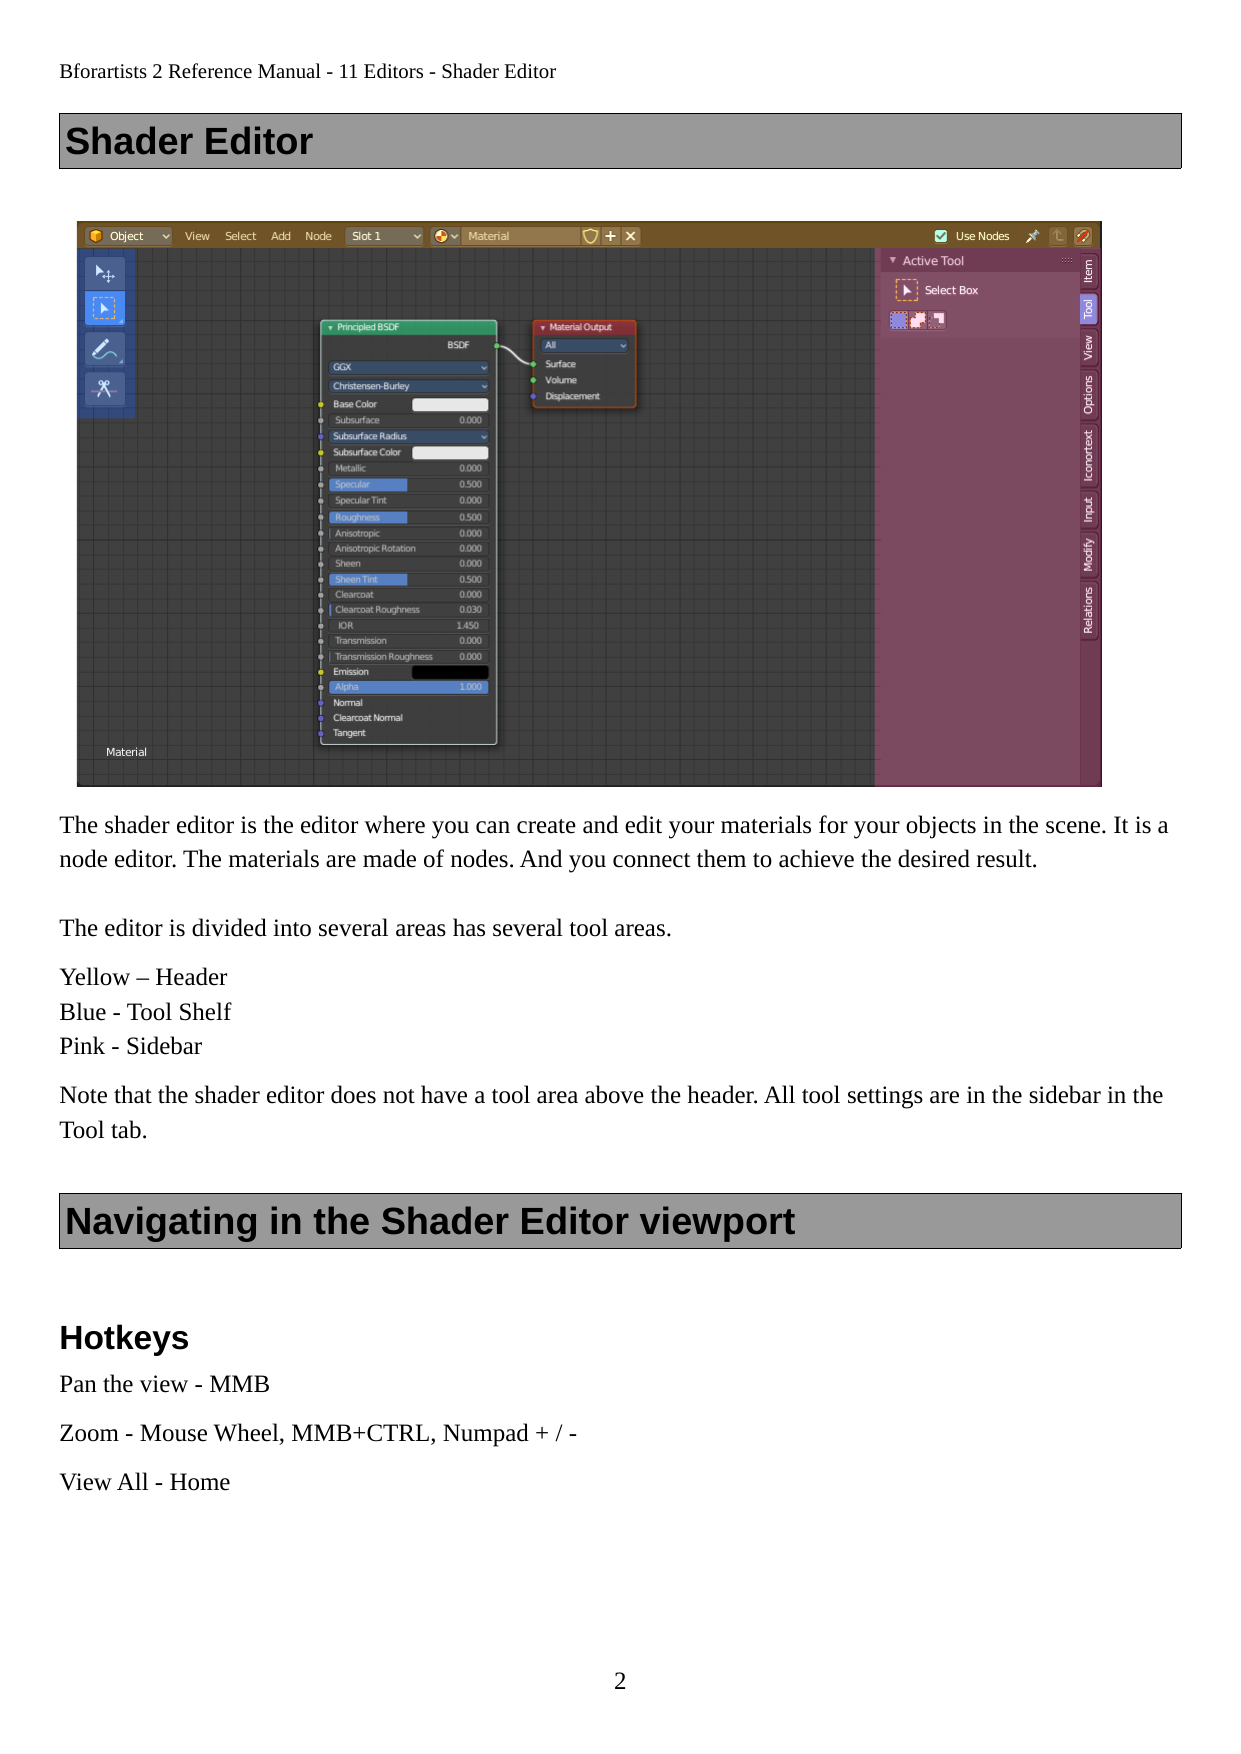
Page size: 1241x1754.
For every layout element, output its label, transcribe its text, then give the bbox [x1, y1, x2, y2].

subtitle Hotkeys [59, 1318, 1181, 1356]
table_header Shader Editor [60, 114, 1181, 168]
text Yellow – Header Blue - Tool Shelf Pink - Sidebar [59, 962, 1181, 1060]
table_header Navigating in the Shader Editor viewport [60, 1194, 1181, 1248]
text Zoom - Mouse Wheel, MMB+CTRL, Numpad + / - [59, 1418, 1181, 1447]
text Pan the view - MMB [59, 1369, 1181, 1398]
text Note that the shader editor does not have a tool area above the header. All tool settings are in the sidebar in the Tool tab. [59, 1080, 1181, 1143]
text The shader editor is the editor where you can create and edit your materials for your objects in the scene. It is a node editor. The materials are made of nodes. And you connect them to achieve the desired result. The editor is divided into several areas has several tool areas. [59, 202, 1181, 942]
text View All - Home [59, 1467, 1181, 1496]
picture [76, 221, 1102, 787]
